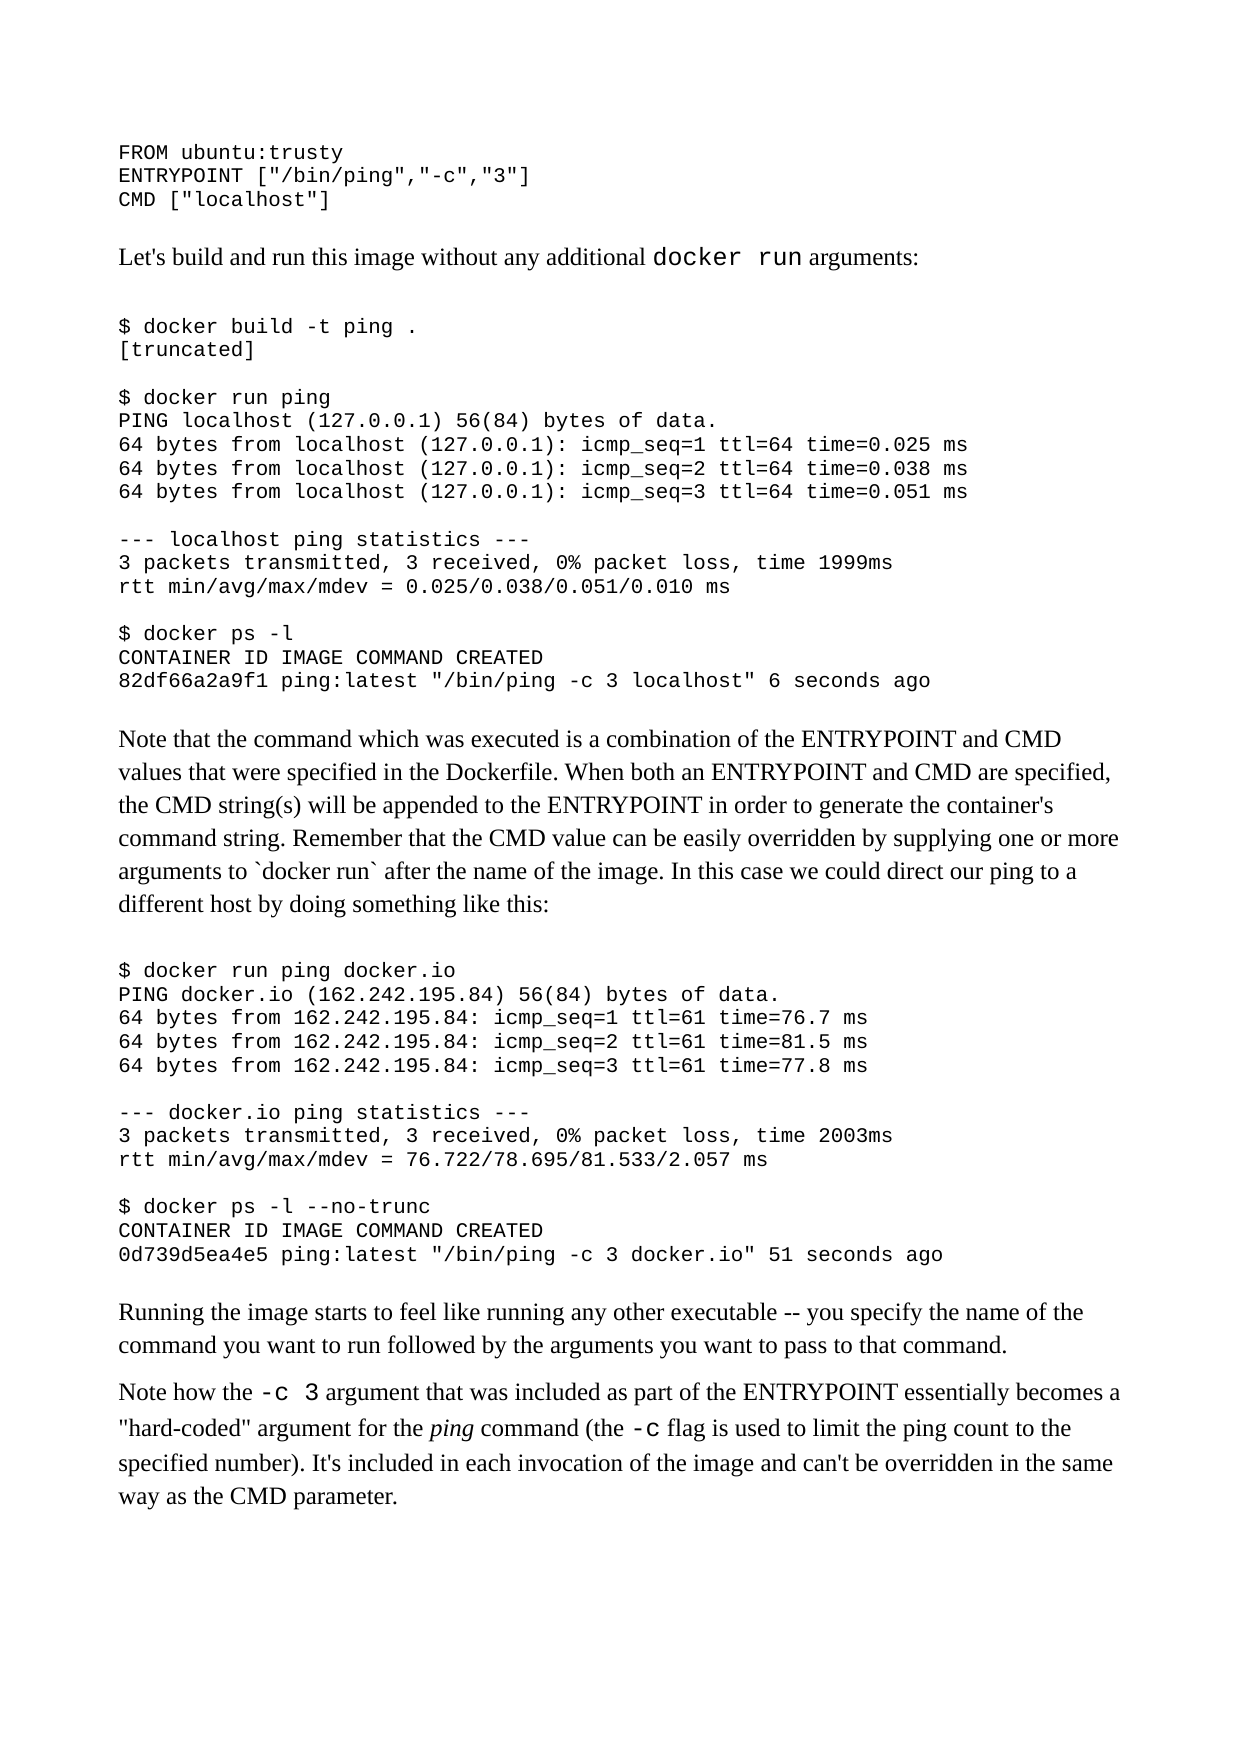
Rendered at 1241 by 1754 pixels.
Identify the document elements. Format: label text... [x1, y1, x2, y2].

text CMD ["localhost"] [118, 189, 1122, 213]
text 64 bytes from localhost (127.0.0.1): icmp_seq=3 ttl=64 time=0.051 ms [118, 481, 1122, 505]
text ENTRYPOINT ["/bin/ping","-c","3"] [118, 165, 1122, 189]
text 3 packets transmitted, 3 received, 0% packet loss, time 1999ms [118, 552, 1122, 576]
text $ docker ps -l [118, 623, 1122, 647]
text Let's build and run this image without any additional docker run arguments: [118, 242, 1122, 273]
text CONTAINER ID IMAGE COMMAND CREATED [118, 1220, 1122, 1244]
text CONTAINER ID IMAGE COMMAND CREATED [118, 647, 1122, 671]
text 0d739d5ea4e5 ping:latest "/bin/ping -c 3 docker.io" 51 seconds ago [118, 1244, 1122, 1267]
text 82df66a2a9f1 ping:latest "/bin/ping -c 3 localhost" 6 seconds ago [118, 671, 1122, 694]
text $ docker ps -l --no-trunc [118, 1196, 1122, 1220]
text $ docker run ping docker.io [118, 960, 1122, 984]
text 64 bytes from 162.242.195.84: icmp_seq=1 ttl=61 time=76.7 ms [118, 1007, 1122, 1031]
text 64 bytes from localhost (127.0.0.1): icmp_seq=2 ttl=64 time=0.038 ms [118, 458, 1122, 481]
text rtt min/avg/max/mdev = 0.025/0.038/0.051/0.010 ms [118, 576, 1122, 599]
text FROM ubuntu:trusty [118, 142, 1122, 165]
text Running the image starts to feel like running any other executable -- you specify the name of the command you want to run followed by the arguments you want to pass to that command. [118, 1297, 1122, 1359]
text --- localhost ping statistics --- [118, 529, 1122, 552]
text 3 packets transmitted, 3 received, 0% packet loss, time 2003ms [118, 1126, 1122, 1149]
text 64 bytes from localhost (127.0.0.1): icmp_seq=1 ttl=64 time=0.025 ms [118, 434, 1122, 458]
text Note how the -c 3 argument that was included as part of the ENTRYPOINT essentially becomes a "hard-coded" argument for the ping command (the -c flag is used to limit the ping count to the specified number). It's included in each invocation of the image and can't be overridden in the same way as the CMD parameter. [118, 1377, 1122, 1509]
text $ docker run ping [118, 387, 1122, 410]
text 64 bytes from 162.242.195.84: icmp_seq=2 ttl=61 time=81.5 ms [118, 1031, 1122, 1054]
text --- docker.io ping statistics --- [118, 1102, 1122, 1126]
text PING docker.io (162.242.195.84) 56(84) bytes of data. [118, 984, 1122, 1007]
text [truncated] [118, 339, 1122, 363]
text PING localhost (127.0.0.1) 56(84) bytes of data. [118, 410, 1122, 434]
text Note that the command which was executed is a combination of the ENTRYPOINT and CMD values that were specified in the Dockerfile. When both an ENTRYPOINT and CMD are specified, the CMD string(s) will be appended to the ENTRYPOINT in order to generate the container's command string. Remember that the CMD value can be easily overridden by supplying one or more arguments to `docker run` after the name of the image. In this case we could direct our ping to a different host by doing something like this: [118, 724, 1122, 917]
text $ docker build -t ping . [118, 316, 1122, 339]
text 64 bytes from 162.242.195.84: icmp_seq=3 ttl=61 time=77.8 ms [118, 1054, 1122, 1078]
text rtt min/avg/max/mdev = 76.722/78.695/81.533/2.057 ms [118, 1149, 1122, 1173]
